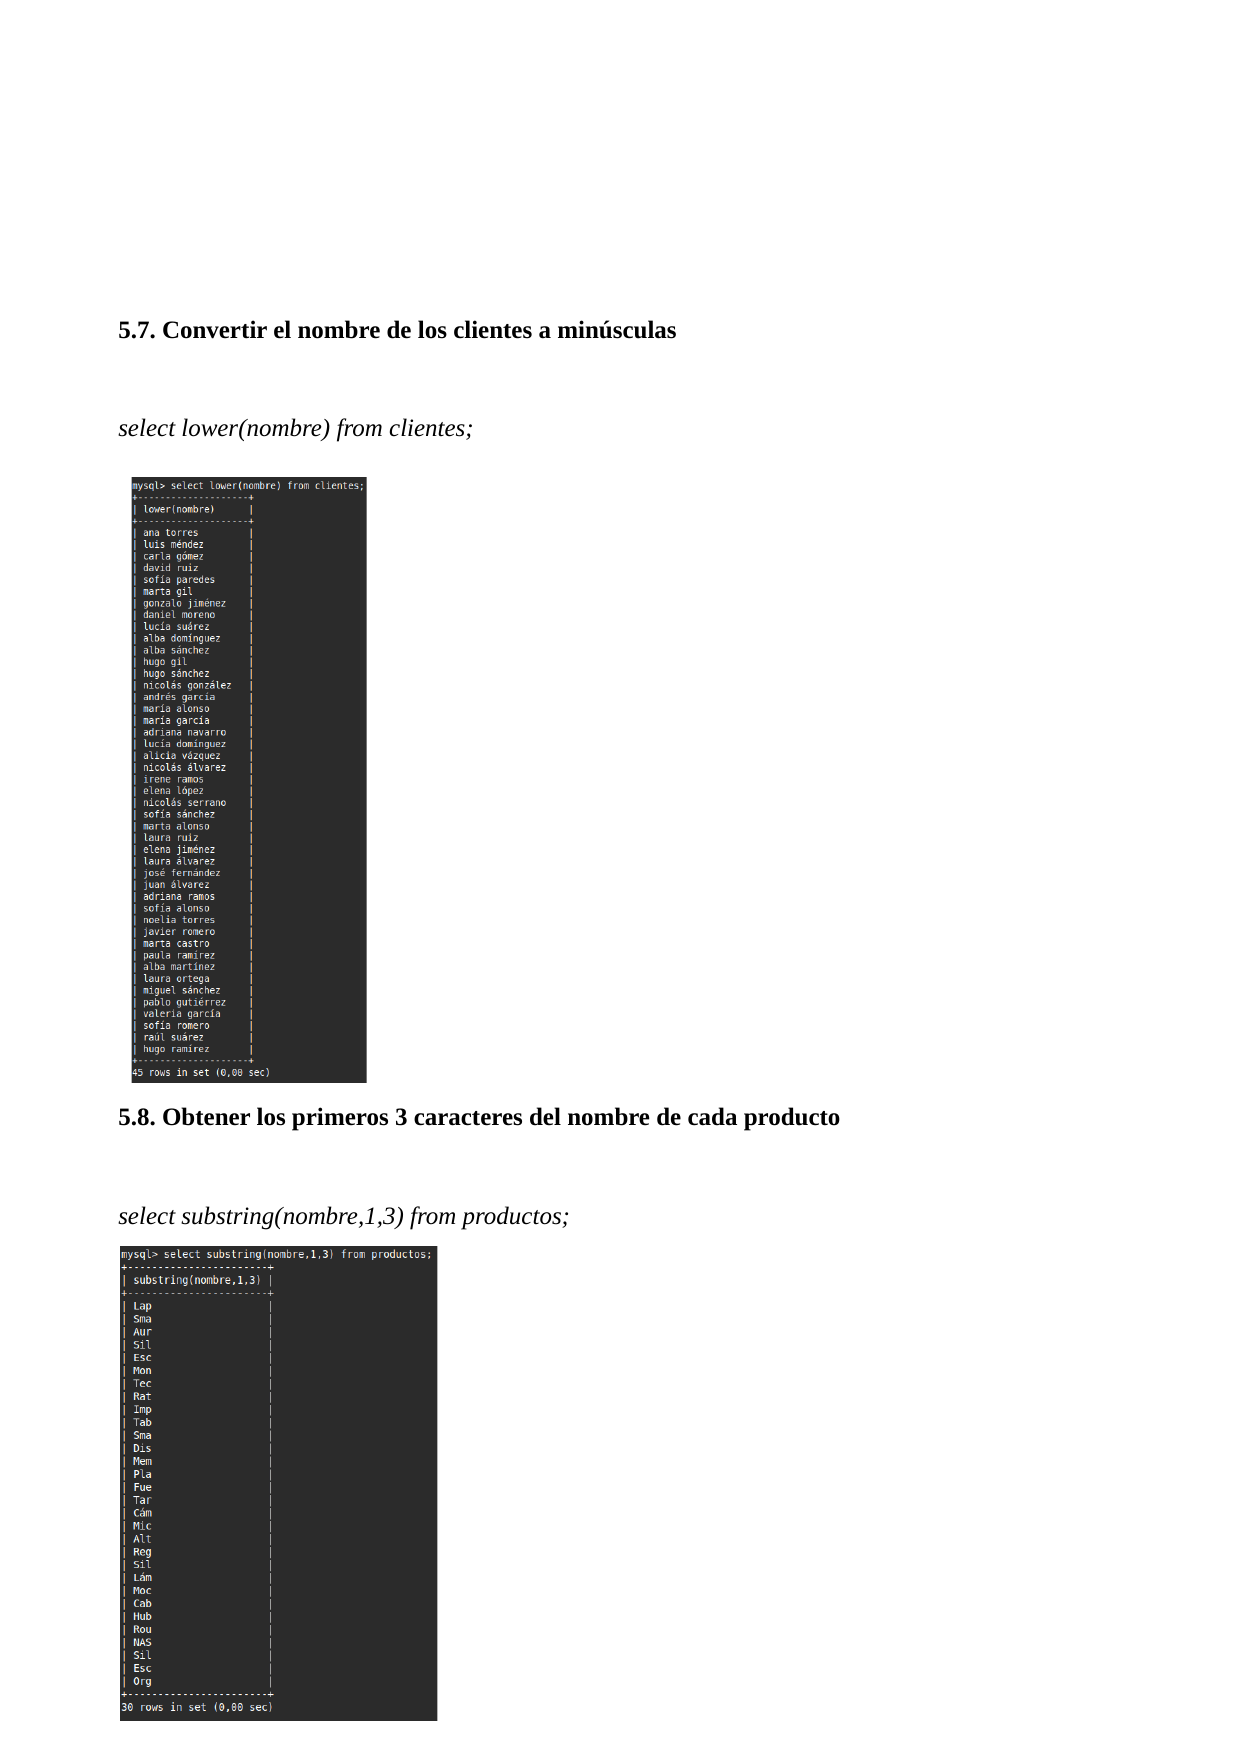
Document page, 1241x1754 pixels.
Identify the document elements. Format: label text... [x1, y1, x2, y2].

picture [131, 477, 367, 1083]
text select lower(nombre) from clientes; [118, 413, 1122, 442]
picture [120, 1246, 438, 1721]
subtitle 5.7. Convertir el nombre de los clientes a minúsculas [118, 315, 1122, 344]
subtitle 5.8. Obtener los primeros 3 caracteres del nombre de cada producto [118, 1102, 1122, 1131]
text select substring(nombre,1,3) from productos; [118, 1201, 1122, 1230]
